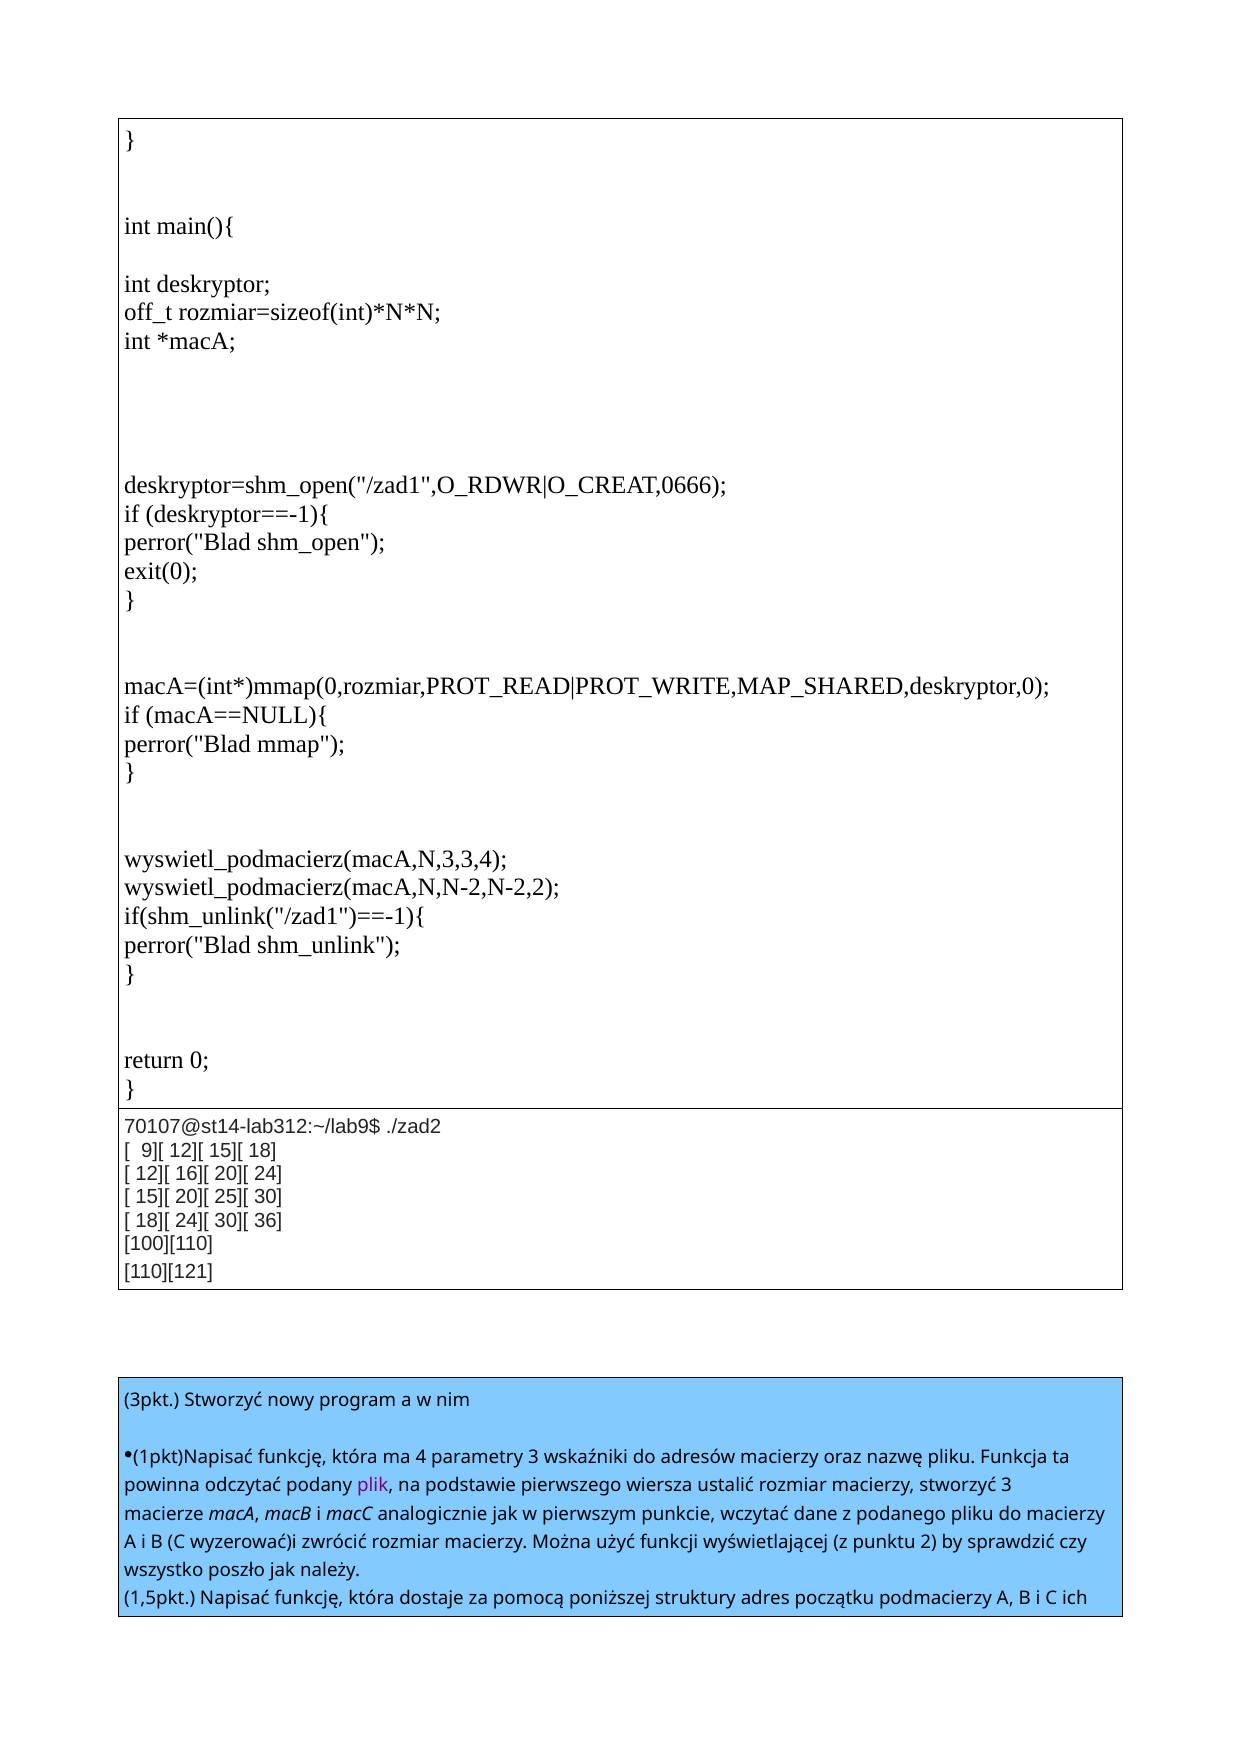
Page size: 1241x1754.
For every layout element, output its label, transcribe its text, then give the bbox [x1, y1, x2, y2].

table_cell 70107@st14-lab312:~/lab9$ ./zad2 [ 9][ 12][ 15][ 18] [ 12][ 16][ 20][ 24] [ 15][ 20][ 25][ 30] [ 18][ 24][ 30][ 36] [100][110] [110][121] [119, 1109, 1122, 1289]
table_header (3pkt.) Stworzyć nowy program a w nim (1pkt)Napisać funkcję, która ma 4 parametry 3 wskaźniki do adresów macierzy oraz nazwę pliku. Funkcja ta powinna odczytać podany plik, na podstawie pierwszego wiersza ustalić rozmiar macierzy, stworzyć 3 macierze macA, macB i macC analogicznie jak w pierwszym punkcie, wczytać dane z podanego pliku do macierzy A i B (C wyzerować)i zwrócić rozmiar macierzy. Można użyć funkcji wyświetlającej (z punktu 2) by sprawdzić czy wszystko poszło jak należy. (1,5pkt.) Napisać funkcję, która dostaje za pomocą poniższej struktury adres początku podmacierzy A, B i C ich [119, 1378, 1122, 1616]
table_cell } int main(){ int deskryptor; off_t rozmiar=sizeof(int)*N*N; int *macA; deskryptor=shm_open("/zad1",O_RDWR|O_CREAT,0666); if (deskryptor==-1){ perror("Blad shm_open"); exit(0); } macA=(int*)mmap(0,rozmiar,PROT_READ|PROT_WRITE,MAP_SHARED,deskryptor,0); if (macA==NULL){ perror("Blad mmap"); } wyswietl_podmacierz(macA,N,3,3,4); wyswietl_podmacierz(macA,N,N-2,N-2,2); if(shm_unlink("/zad1")==-1){ perror("Blad shm_unlink"); } return 0; } [119, 119, 1122, 1108]
